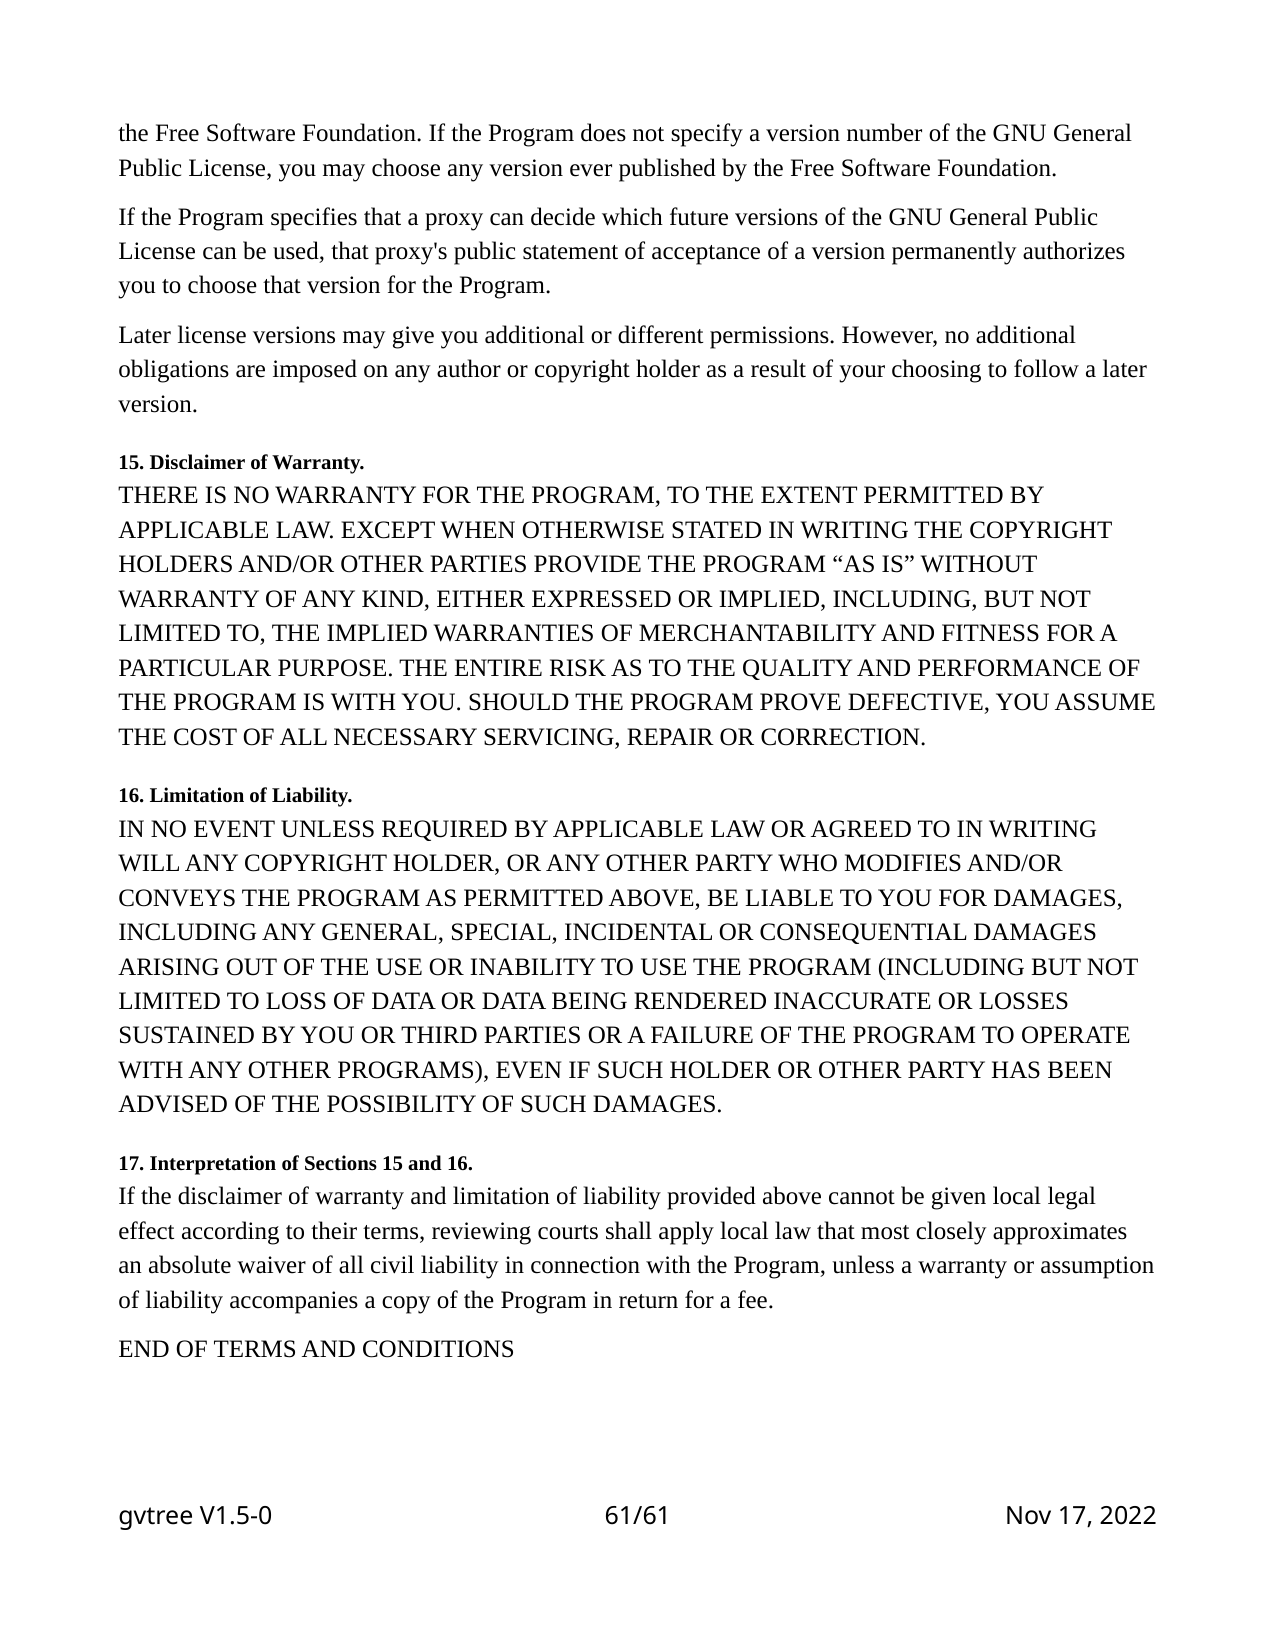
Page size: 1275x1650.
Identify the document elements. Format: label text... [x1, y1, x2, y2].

text THERE IS NO WARRANTY FOR THE PROGRAM, TO THE EXTENT PERMITTED BY APPLICABLE LAW. EXCEPT WHEN OTHERWISE STATED IN WRITING THE COPYRIGHT HOLDERS AND/OR OTHER PARTIES PROVIDE THE PROGRAM “AS IS” WITHOUT WARRANTY OF ANY KIND, EITHER EXPRESSED OR IMPLIED, INCLUDING, BUT NOT LIMITED TO, THE IMPLIED WARRANTIES OF MERCHANTABILITY AND FITNESS FOR A PARTICULAR PURPOSE. THE ENTIRE RISK AS TO THE QUALITY AND PERFORMANCE OF THE PROGRAM IS WITH YOU. SHOULD THE PROGRAM PROVE DEFECTIVE, YOU ASSUME THE COST OF ALL NECESSARY SERVICING, REPAIR OR CORRECTION. [118, 481, 1157, 751]
text Later license versions may give you additional or different permissions. However, no additional obligations are imposed on any author or copyright holder as a result of your choosing to follow a later version. [118, 320, 1157, 417]
subtitle 17. Interpretation of Sections 15 and 16. [118, 1151, 1157, 1175]
text END OF TERMS AND CONDITIONS [118, 1334, 1157, 1363]
subtitle 16. Limitation of Liability. [118, 783, 1157, 807]
text If the Program specifies that a proxy can decide which future versions of the GNU General Public License can be used, that proxy's public statement of acceptance of a version permanently authorizes you to choose that version for the Program. [118, 202, 1157, 299]
subtitle 15. Disclaimer of Warranty. [118, 450, 1157, 474]
text the Free Software Foundation. If the Program does not specify a version number of the GNU General Public License, you may choose any version ever published by the Free Software Foundation. [118, 118, 1157, 181]
text If the disclaimer of warranty and limitation of liability provided above cannot be given local legal effect according to their terms, reviewing courts shall apply local law that most closely approximates an absolute waiver of all civil liability in connection with the Program, unless a warranty or assumption of liability accompanies a copy of the Program in return for a fee. [118, 1181, 1157, 1314]
text IN NO EVENT UNLESS REQUIRED BY APPLICABLE LAW OR AGREED TO IN WRITING WILL ANY COPYRIGHT HOLDER, OR ANY OTHER PARTY WHO MODIFIES AND/OR CONVEYS THE PROGRAM AS PERMITTED ABOVE, BE LIABLE TO YOU FOR DAMAGES, INCLUDING ANY GENERAL, SPECIAL, INCIDENTAL OR CONSEQUENTIAL DAMAGES ARISING OUT OF THE USE OR INABILITY TO USE THE PROGRAM (INCLUDING BUT NOT LIMITED TO LOSS OF DATA OR DATA BEING RENDERED INACCURATE OR LOSSES SUSTAINED BY YOU OR THIRD PARTIES OR A FAILURE OF THE PROGRAM TO OPERATE WITH ANY OTHER PROGRAMS), EVEN IF SUCH HOLDER OR OTHER PARTY HAS BEEN ADVISED OF THE POSSIBILITY OF SUCH DAMAGES. [118, 814, 1157, 1118]
